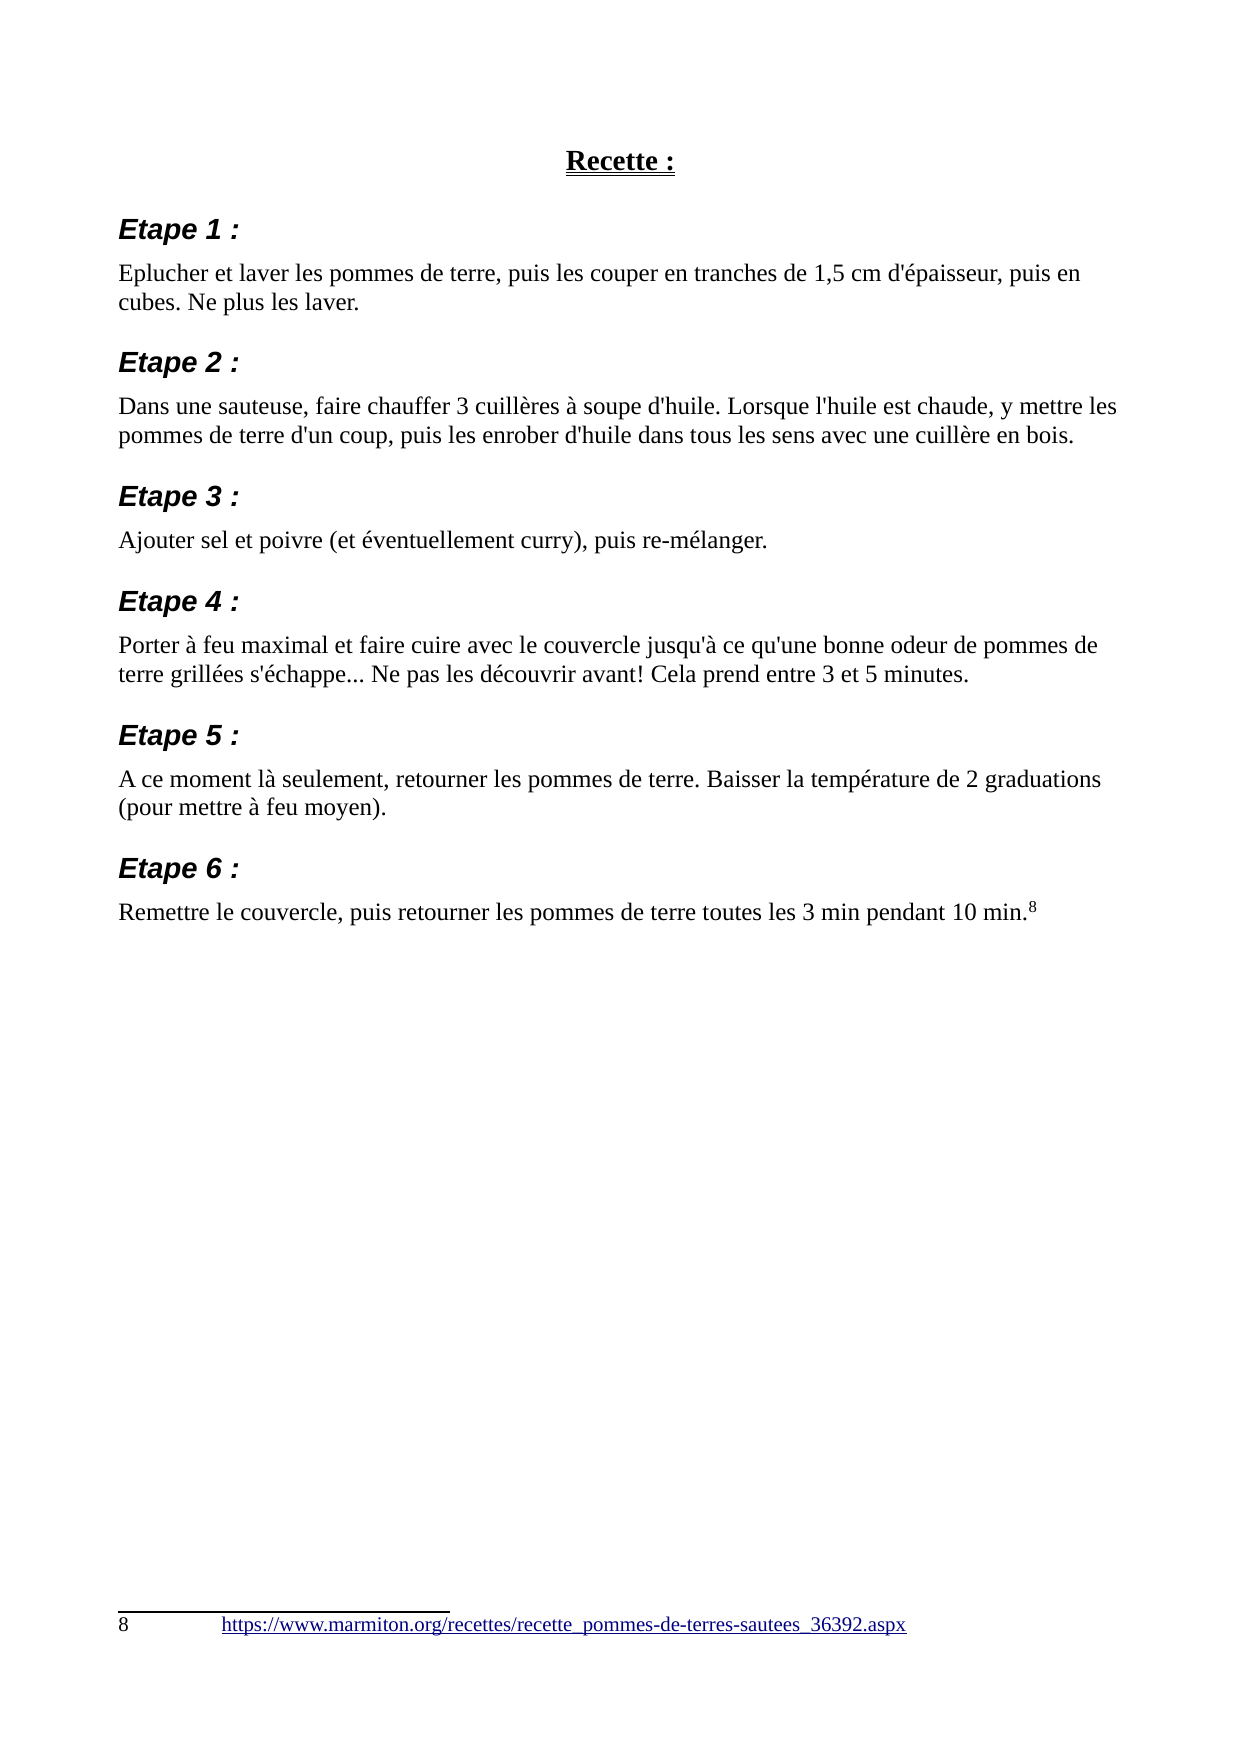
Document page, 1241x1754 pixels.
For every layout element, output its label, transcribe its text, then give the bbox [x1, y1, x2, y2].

text Dans une sauteuse, faire chauffer 3 cuillères à soupe d'huile. Lorsque l'huile est chaude, y mettre les pommes de terre d'un coup, puis les enrober d'huile dans tous les sens avec une cuillère en bois. [118, 391, 1122, 449]
text Eplucher et laver les pommes de terre, puis les couper en tranches de 1,5 cm d'épaisseur, puis en cubes. Ne plus les laver. [118, 258, 1122, 315]
text https://www.marmiton.org/recettes/recette_pommes-de-terres-sautees_36392.aspx [118, 1612, 1122, 1636]
text A ce moment là seulement, retourner les pommes de terre. Baisser la température de 2 graduations (pour mettre à feu moyen). [118, 764, 1122, 821]
text Porter à feu maximal et faire cuire avec le couvercle jusqu'à ce qu'une bonne odeur de pommes de terre grillées s'échappe... Ne pas les découvrir avant! Cela prend entre 3 et 5 minutes. [118, 630, 1122, 687]
text Ajouter sel et poivre (et éventuellement curry), puis re-mélanger. [118, 525, 1122, 554]
text Remettre le couvercle, puis retourner les pommes de terre toutes les 3 min pendant 10 min. [118, 897, 1122, 926]
text Recette : [118, 143, 1122, 176]
